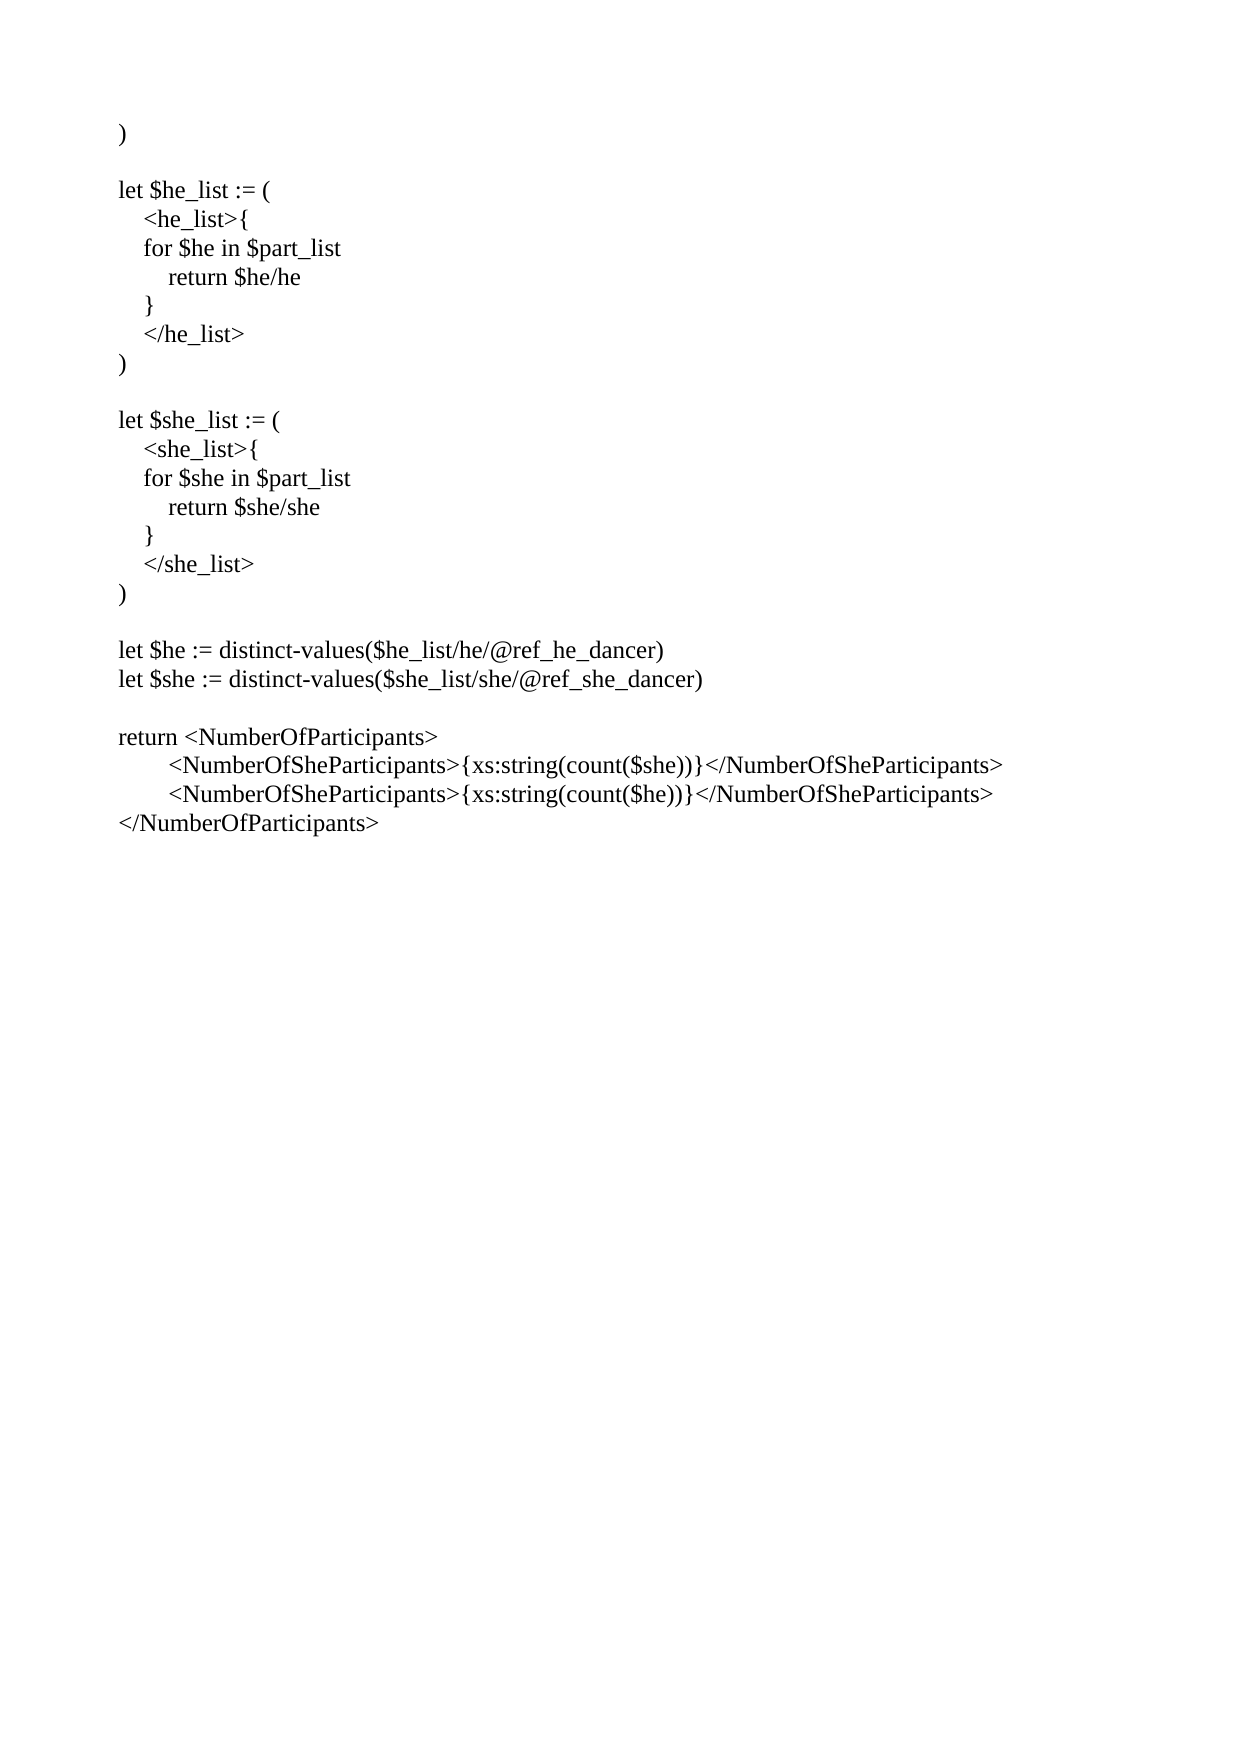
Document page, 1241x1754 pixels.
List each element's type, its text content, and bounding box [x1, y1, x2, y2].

text for $he in $part_list [118, 233, 1122, 262]
text </she_list> [118, 549, 1122, 578]
text <NumberOfSheParticipants>{xs:string(count($he))}</NumberOfSheParticipants> [118, 779, 1122, 808]
text <he_list>{ [118, 204, 1122, 233]
text </NumberOfParticipants> [118, 808, 1122, 837]
text } [118, 521, 1122, 549]
text return $he/he [118, 262, 1122, 291]
text <she_list>{ [118, 434, 1122, 463]
text let $she_list := ( [118, 406, 1122, 434]
text </he_list> [118, 319, 1122, 348]
text ) [118, 348, 1122, 377]
text let $he := distinct-values($he_list/he/@ref_he_dancer) [118, 636, 1122, 664]
text <NumberOfSheParticipants>{xs:string(count($she))}</NumberOfSheParticipants> [118, 751, 1122, 779]
text ) [118, 118, 1122, 147]
text let $he_list := ( [118, 176, 1122, 204]
text } [118, 291, 1122, 319]
text let $she := distinct-values($she_list/she/@ref_she_dancer) [118, 664, 1122, 693]
text return $she/she [118, 492, 1122, 521]
text ) [118, 578, 1122, 607]
text return <NumberOfParticipants> [118, 722, 1122, 751]
text for $she in $part_list [118, 463, 1122, 492]
